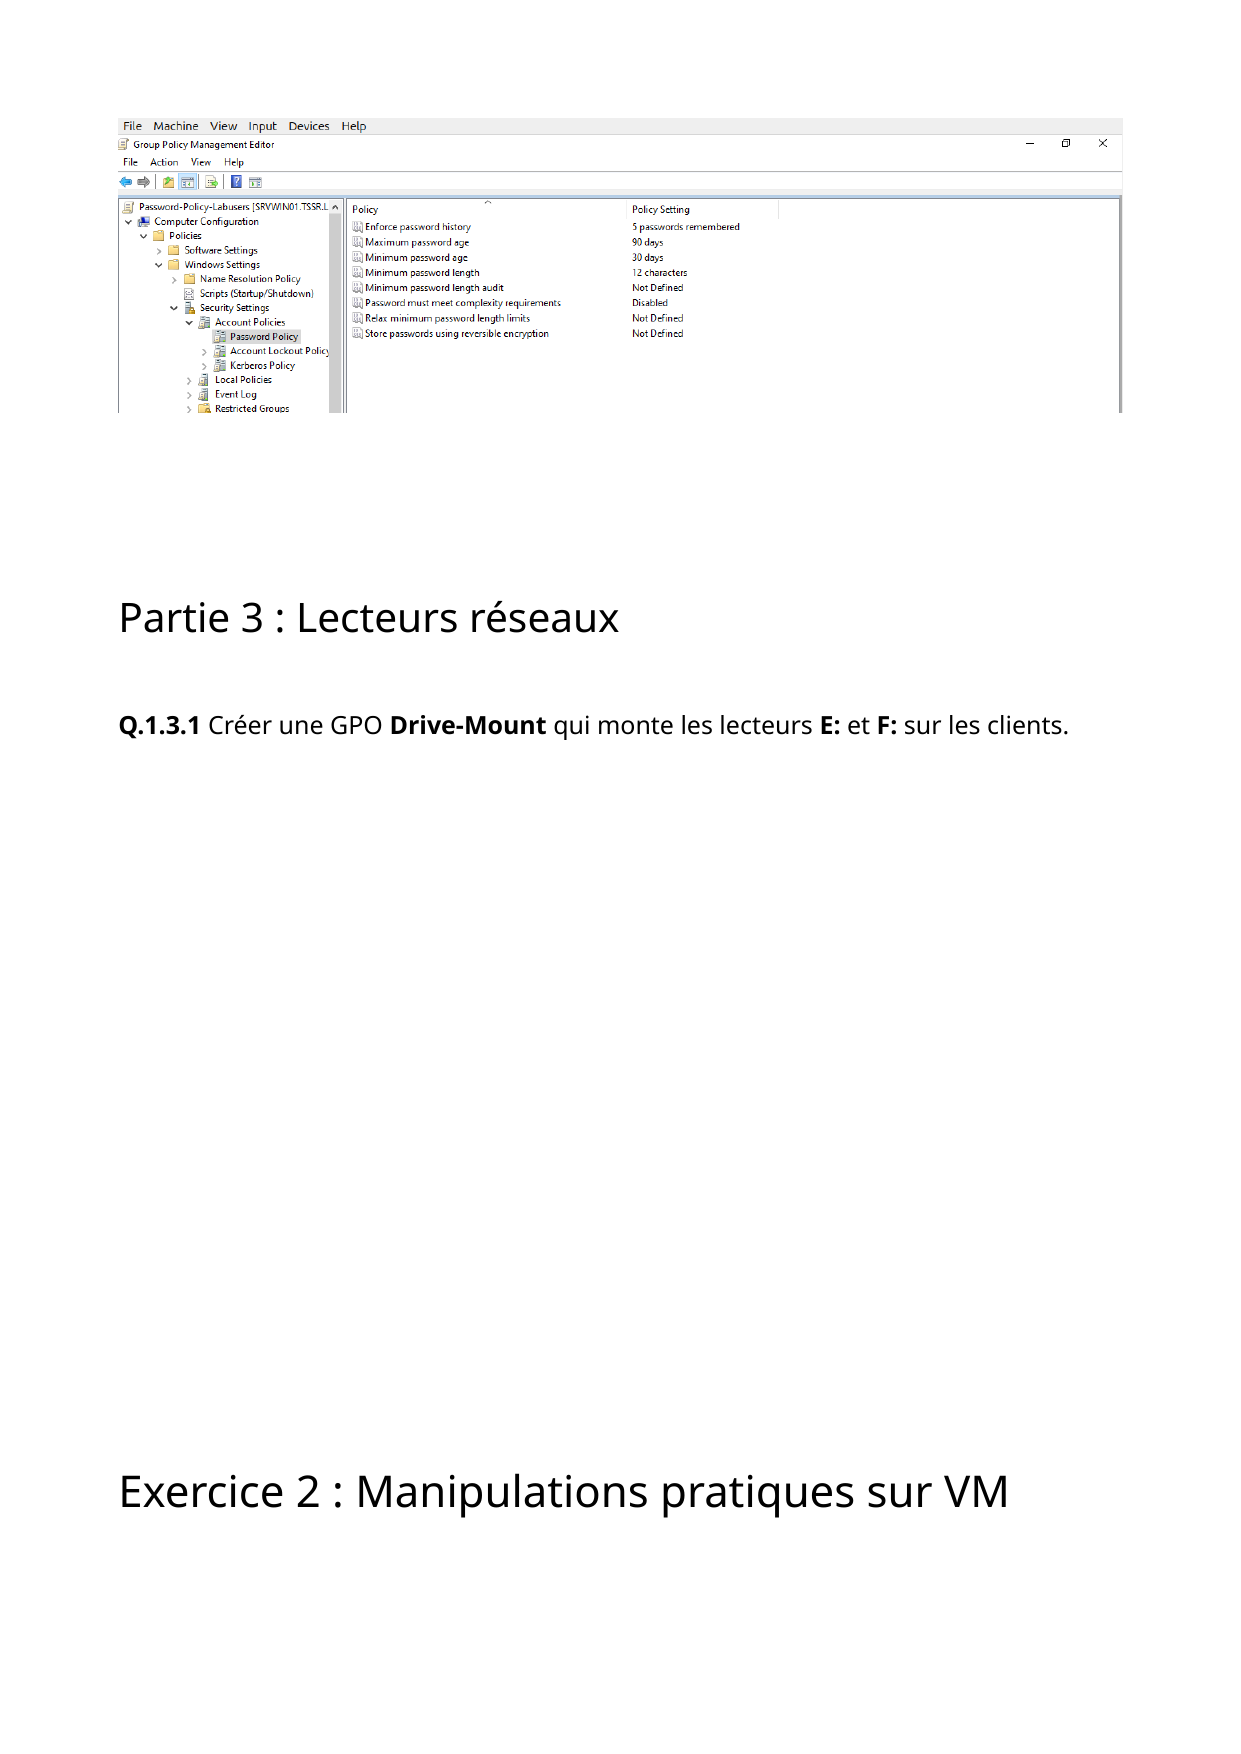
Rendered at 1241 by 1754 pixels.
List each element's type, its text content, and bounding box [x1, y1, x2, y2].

text Q.1.3.1 Créer une GPO Drive-Mount qui monte les lecteurs E: et F: sur les clients. [118, 707, 1122, 741]
text Exercice 2 : Manipulations pratiques sur VM [118, 1461, 1122, 1520]
picture [118, 118, 1123, 413]
subtitle Partie 3 : Lecteurs réseaux [118, 589, 1122, 645]
